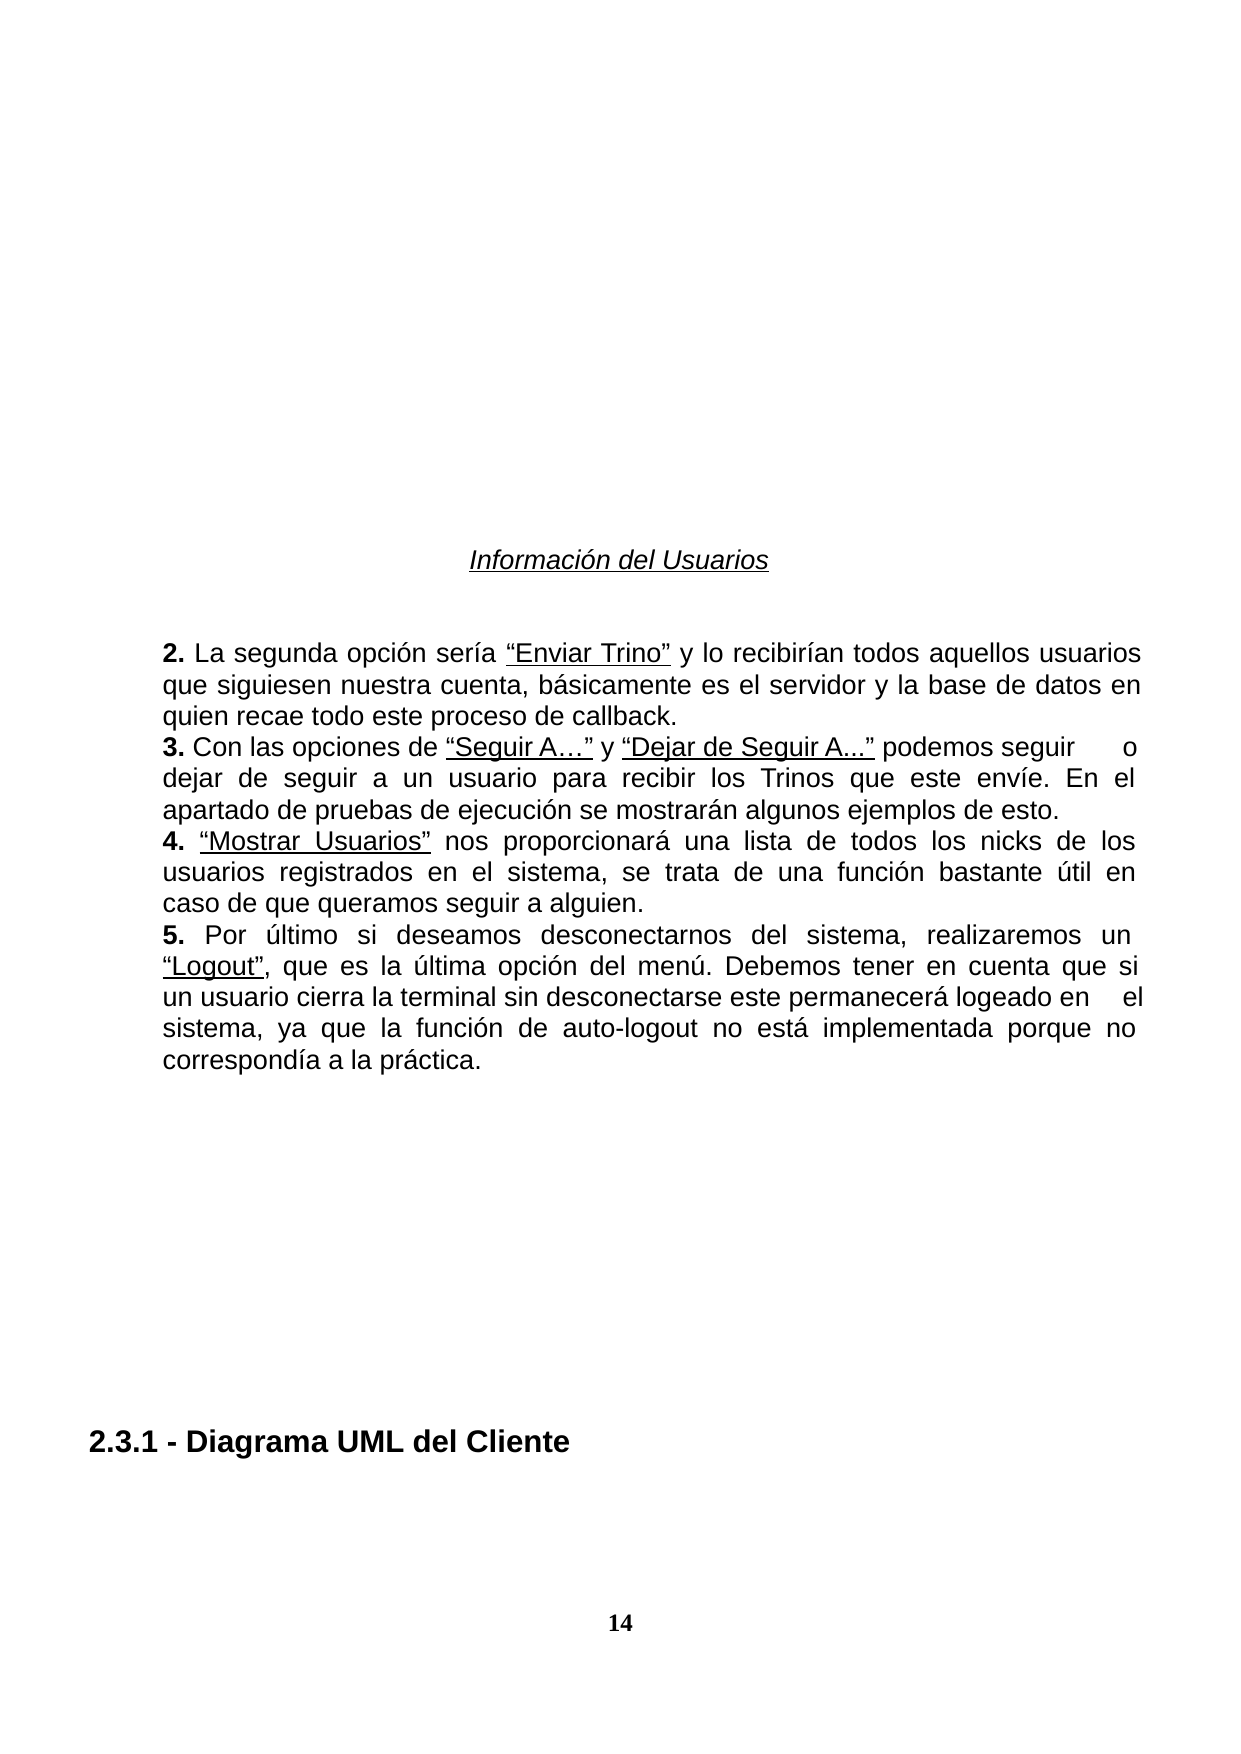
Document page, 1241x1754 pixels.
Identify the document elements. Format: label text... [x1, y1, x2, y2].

text 4. “Mostrar Usuarios” nos proporcionará una lista de todos los nicks de los usuarios registrados en el sistema, se trata de una función bastante útil en caso de que queramos seguir a alguien. [88, 825, 1152, 919]
text 3. Con las opciones de “Seguir A…” y “Dejar de Seguir A...” podemos seguir o dejar de seguir a un usuario para recibir los Trinos que este envíe. En el apartado de pruebas de ejecución se mostrarán algunos ejemplos de esto. [88, 731, 1152, 825]
text 5. Por último si deseamos desconectarnos del sistema, realizaremos un “Logout”, que es la última opción del menú. Debemos tener en cuenta que si un usuario cierra la terminal sin desconectarse este permanecerá logeado en el sistema, ya que la función de auto-logout no está implementada porque no correspondía a la práctica. [88, 919, 1152, 1075]
text Información del Usuarios [88, 544, 1152, 575]
text 2.3.1 - Diagrama UML del Cliente [88, 1423, 1152, 1459]
text 2. La segunda opción sería “Enviar Trino” y lo recibirían todos aquellos usuarios que siguiesen nuestra cuenta, básicamente es el servidor y la base de datos en quien recae todo este proceso de callback. [88, 637, 1152, 731]
